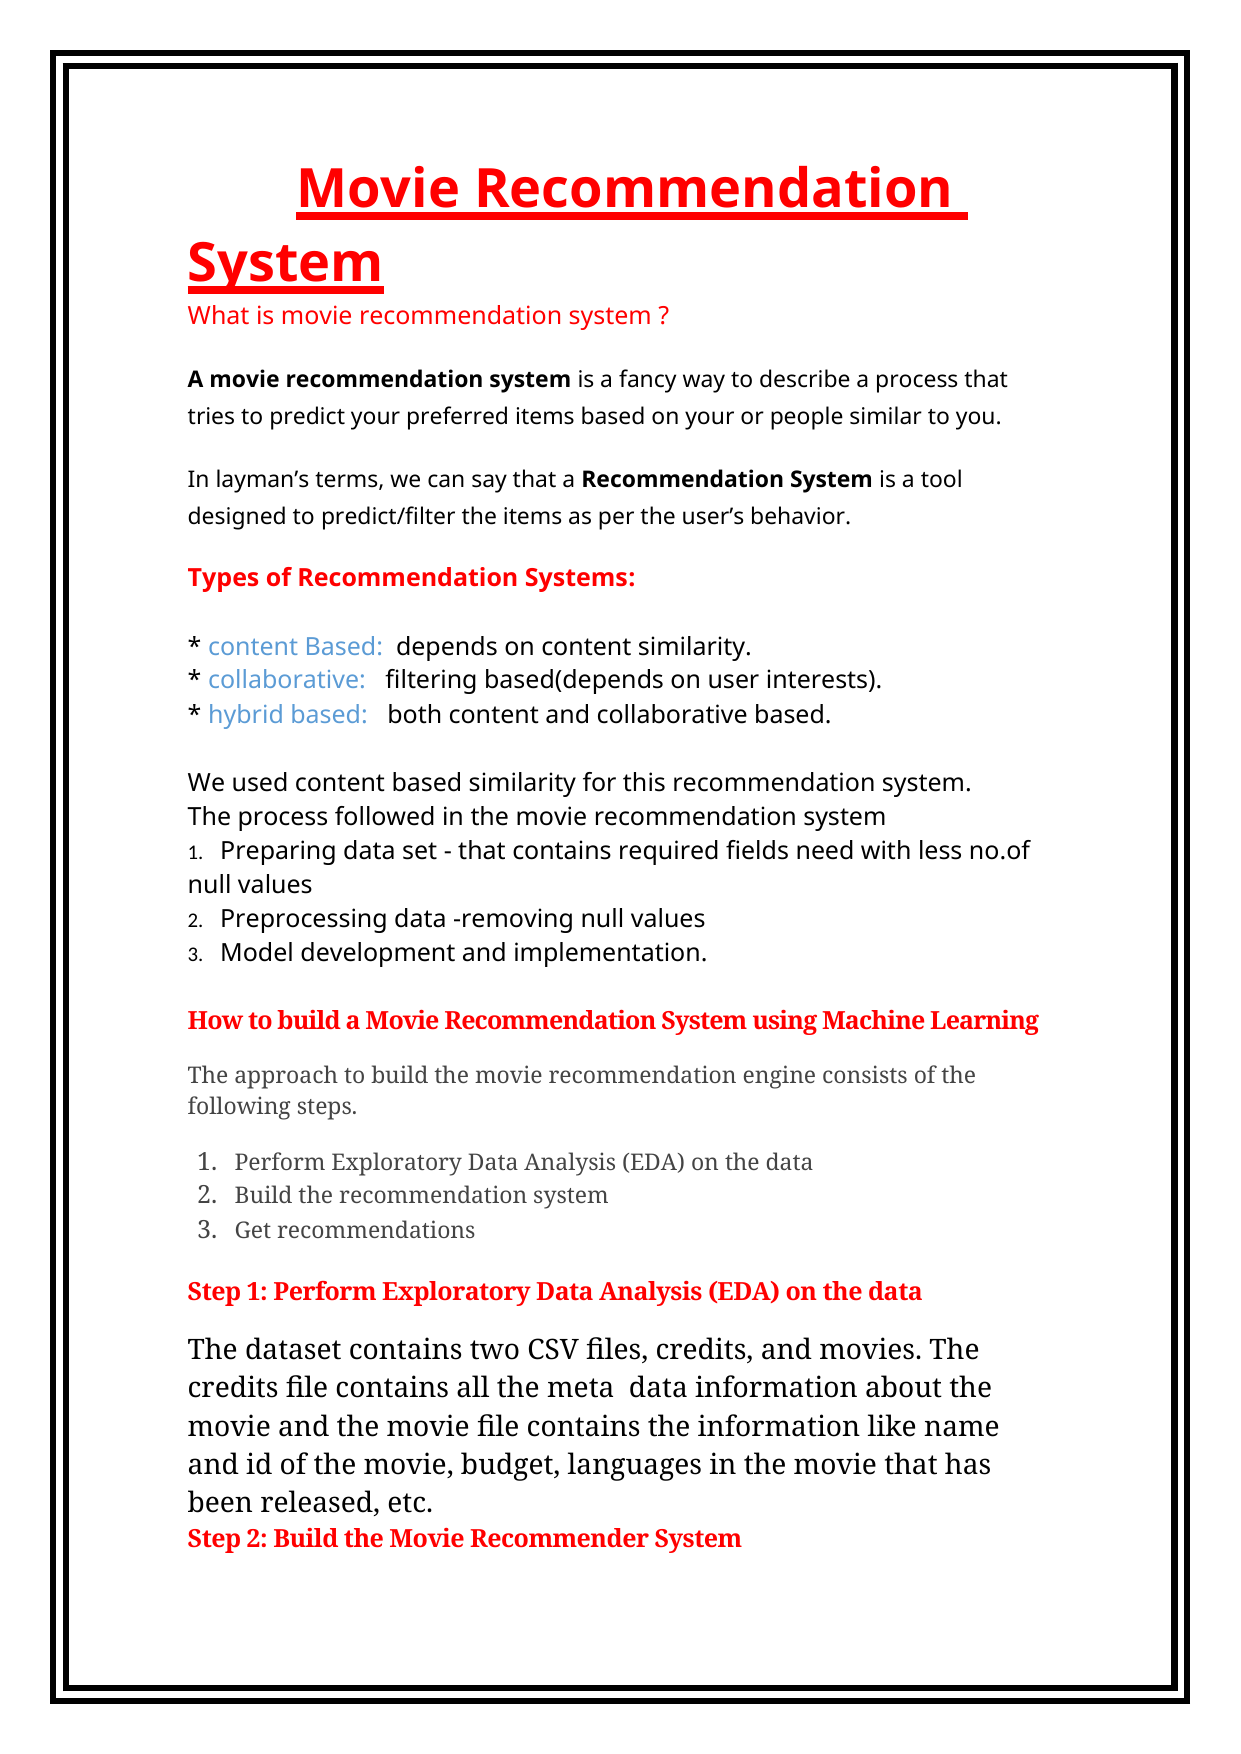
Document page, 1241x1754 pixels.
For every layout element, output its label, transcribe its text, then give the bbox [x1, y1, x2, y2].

text What is movie recommendation system ? [187, 297, 1053, 332]
text The process followed in the movie recommendation system [187, 798, 1053, 832]
text The approach to build the movie recommendation engine consists of the following steps. [187, 1059, 1053, 1121]
text We used content based similarity for this recommendation system. [187, 764, 1053, 798]
list Build the recommendation system [197, 1177, 1053, 1211]
text In layman’s terms, we can say that a Recommendation System is a tool designed to predict/filter the items as per the user’s behavior. [187, 457, 1053, 532]
text A movie recommendation system is a fancy way to describe a process that tries to predict your preferred items based on your or people similar to you. [187, 357, 1053, 432]
subtitle Step 1: Perform Exploratory Data Analysis (EDA) on the data [187, 1273, 1053, 1307]
subtitle How to build a Movie Recommendation System using Machine Learning [187, 1003, 1053, 1037]
text Types of Recommendation Systems: [187, 557, 1053, 594]
subtitle Step 2: Build the Movie Recommender System [187, 1521, 1053, 1555]
text * hybrid based: both content and collaborative based. [187, 696, 1053, 730]
text * content Based: depends on content similarity. [187, 628, 1053, 662]
list Perform Exploratory Data Analysis (EDA) on the data [197, 1143, 1053, 1177]
list Preparing data set - that contains required fields need with less no.of null values [187, 832, 1053, 901]
text * collaborative: filtering based(depends on user interests). [187, 662, 1053, 696]
list Preprocessing data -removing null values [187, 901, 1053, 935]
text Movie Recommendation System [187, 150, 1053, 297]
list Get recommendations [197, 1211, 1053, 1245]
text The dataset contains two CSV files, credits, and movies. The credits file contains all the meta data information about the movie and the movie file contains the information like name and id of the movie, budget, languages in the movie that has been released, etc. [187, 1329, 1053, 1521]
list Model development and implementation. [187, 935, 1053, 969]
